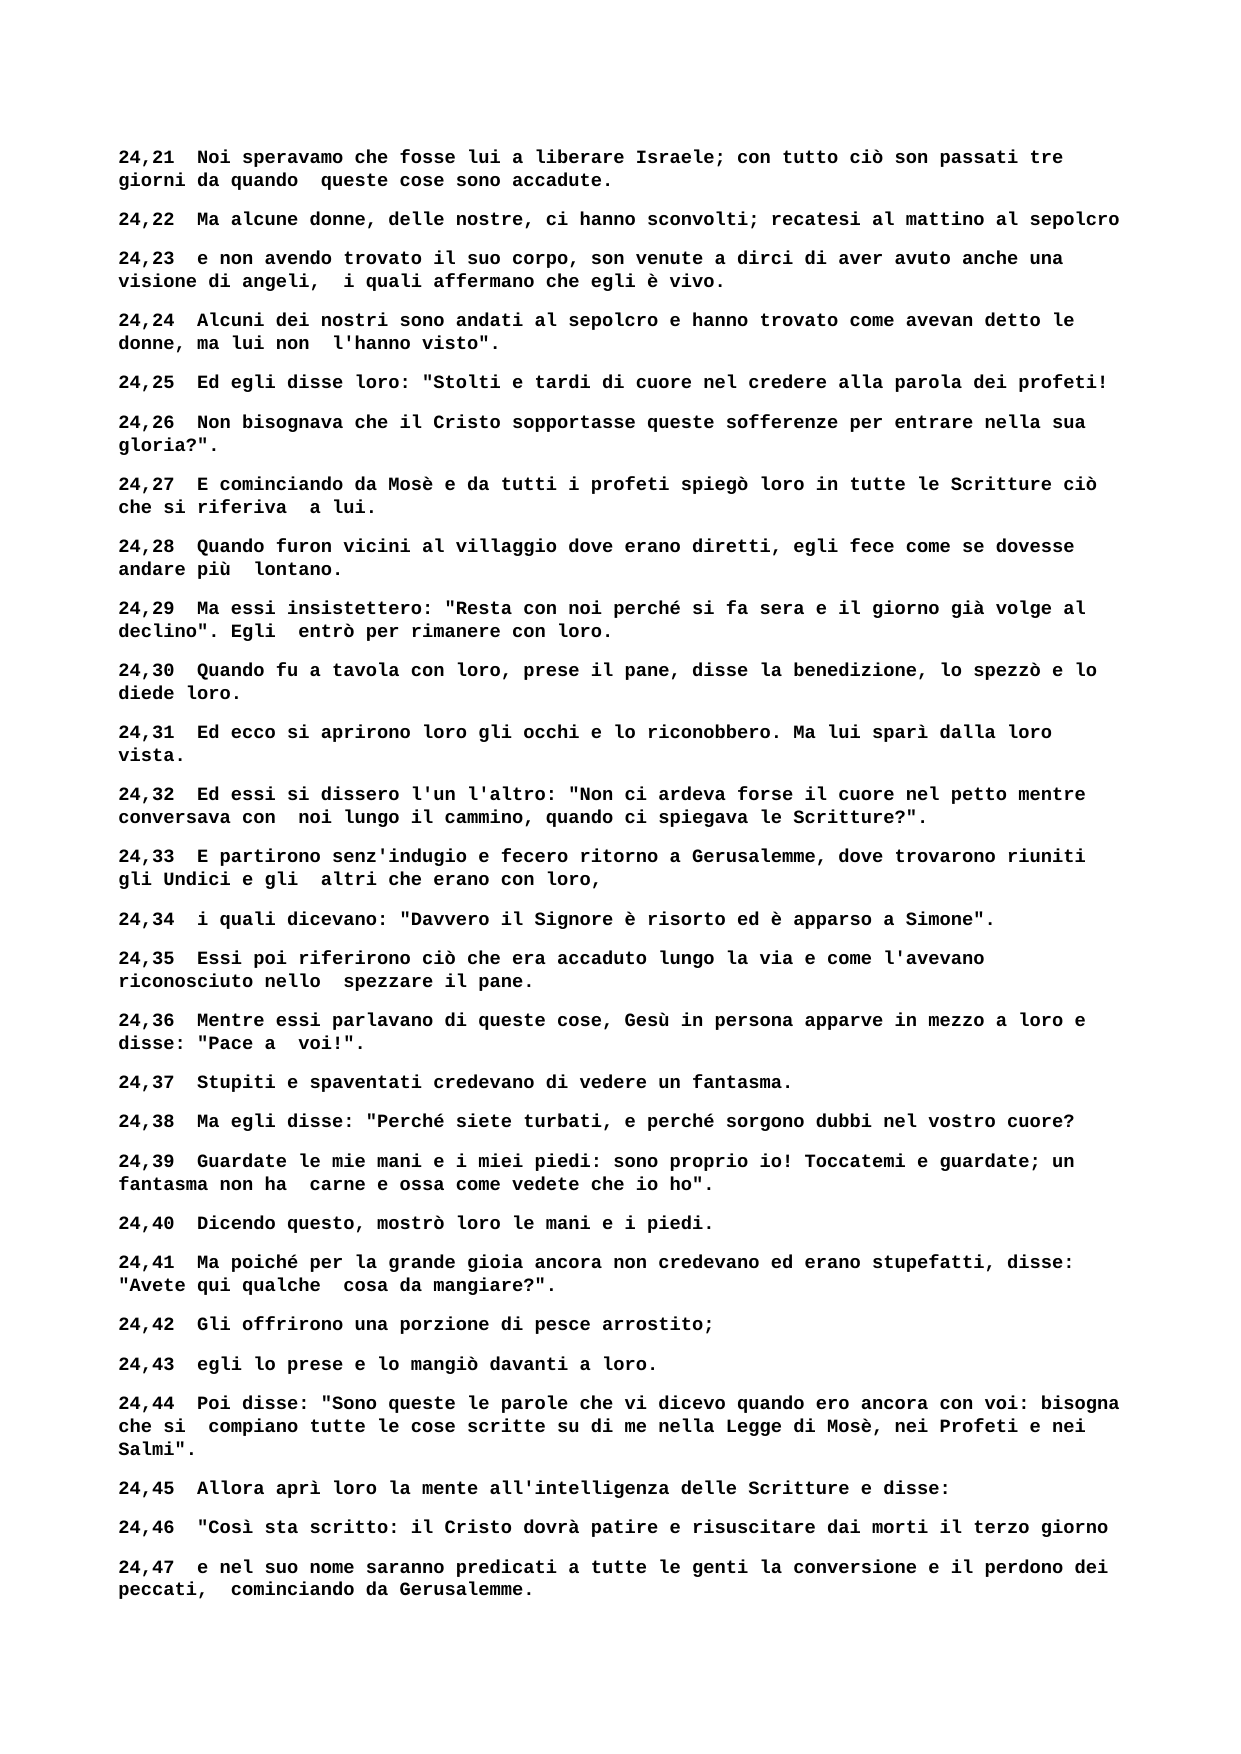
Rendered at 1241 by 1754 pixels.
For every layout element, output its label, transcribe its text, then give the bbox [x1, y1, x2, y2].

text 24,29 Ma essi insistettero: "Resta con noi perché si fa sera e il giorno già volge al declino". Egli entrò per rimanere con loro. [118, 599, 1122, 643]
text 24,46 "Così sta scritto: il Cristo dovrà patire e risuscitare dai morti il terzo giorno [118, 1518, 1122, 1539]
text 24,47 e nel suo nome saranno predicati a tutte le genti la conversione e il perdono dei peccati, cominciando da Gerusalemme. [118, 1557, 1122, 1601]
text 24,23 e non avendo trovato il suo corpo, son venute a dirci di aver avuto anche una visione di angeli, i quali affermano che egli è vivo. [118, 249, 1122, 293]
text 24,36 Mentre essi parlavano di queste cose, Gesù in persona apparve in mezzo a loro e disse: "Pace a voi!". [118, 1011, 1122, 1055]
text 24,42 Gli offrirono una porzione di pesce arrostito; [118, 1315, 1122, 1336]
text 24,27 E cominciando da Mosè e da tutti i profeti spiegò loro in tutte le Scritture ciò che si riferiva a lui. [118, 475, 1122, 519]
text 24,24 Alcuni dei nostri sono andati al sepolcro e hanno trovato come avevan detto le donne, ma lui non l'hanno visto". [118, 311, 1122, 355]
text 24,26 Non bisognava che il Cristo sopportasse queste sofferenze per entrare nella sua gloria?". [118, 413, 1122, 457]
text 24,41 Ma poiché per la grande gioia ancora non credevano ed erano stupefatti, disse: "Avete qui qualche cosa da mangiare?". [118, 1253, 1122, 1297]
text 24,37 Stupiti e spaventati credevano di vedere un fantasma. [118, 1073, 1122, 1094]
text 24,40 Dicendo questo, mostrò loro le mani e i piedi. [118, 1214, 1122, 1235]
text 24,31 Ed ecco si aprirono loro gli occhi e lo riconobbero. Ma lui sparì dalla loro vista. [118, 723, 1122, 767]
text 24,33 E partirono senz'indugio e fecero ritorno a Gerusalemme, dove trovarono riuniti gli Undici e gli altri che erano con loro, [118, 847, 1122, 891]
text 24,28 Quando furon vicini al villaggio dove erano diretti, egli fece come se dovesse andare più lontano. [118, 537, 1122, 581]
text 24,21 Noi speravamo che fosse lui a liberare Israele; con tutto ciò son passati tre giorni da quando queste cose sono accadute. [118, 148, 1122, 192]
text 24,35 Essi poi riferirono ciò che era accaduto lungo la via e come l'avevano riconosciuto nello spezzare il pane. [118, 949, 1122, 993]
text 24,39 Guardate le mie mani e i miei piedi: sono proprio io! Toccatemi e guardate; un fantasma non ha carne e ossa come vedete che io ho". [118, 1152, 1122, 1196]
text 24,44 Poi disse: "Sono queste le parole che vi dicevo quando ero ancora con voi: bisogna che si compiano tutte le cose scritte su di me nella Legge di Mosè, nei Profeti e nei Salmi". [118, 1394, 1122, 1461]
text 24,30 Quando fu a tavola con loro, prese il pane, disse la benedizione, lo spezzò e lo diede loro. [118, 661, 1122, 705]
text 24,22 Ma alcune donne, delle nostre, ci hanno sconvolti; recatesi al mattino al sepolcro [118, 210, 1122, 231]
text 24,38 Ma egli disse: "Perché siete turbati, e perché sorgono dubbi nel vostro cuore? [118, 1112, 1122, 1133]
text 24,45 Allora aprì loro la mente all'intelligenza delle Scritture e disse: [118, 1479, 1122, 1500]
text 24,32 Ed essi si dissero l'un l'altro: "Non ci ardeva forse il cuore nel petto mentre conversava con noi lungo il cammino, quando ci spiegava le Scritture?". [118, 785, 1122, 829]
text 24,43 egli lo prese e lo mangiò davanti a loro. [118, 1354, 1122, 1376]
text 24,25 Ed egli disse loro: "Stolti e tardi di cuore nel credere alla parola dei profeti! [118, 373, 1122, 394]
text 24,34 i quali dicevano: "Davvero il Signore è risorto ed è apparso a Simone". [118, 909, 1122, 931]
